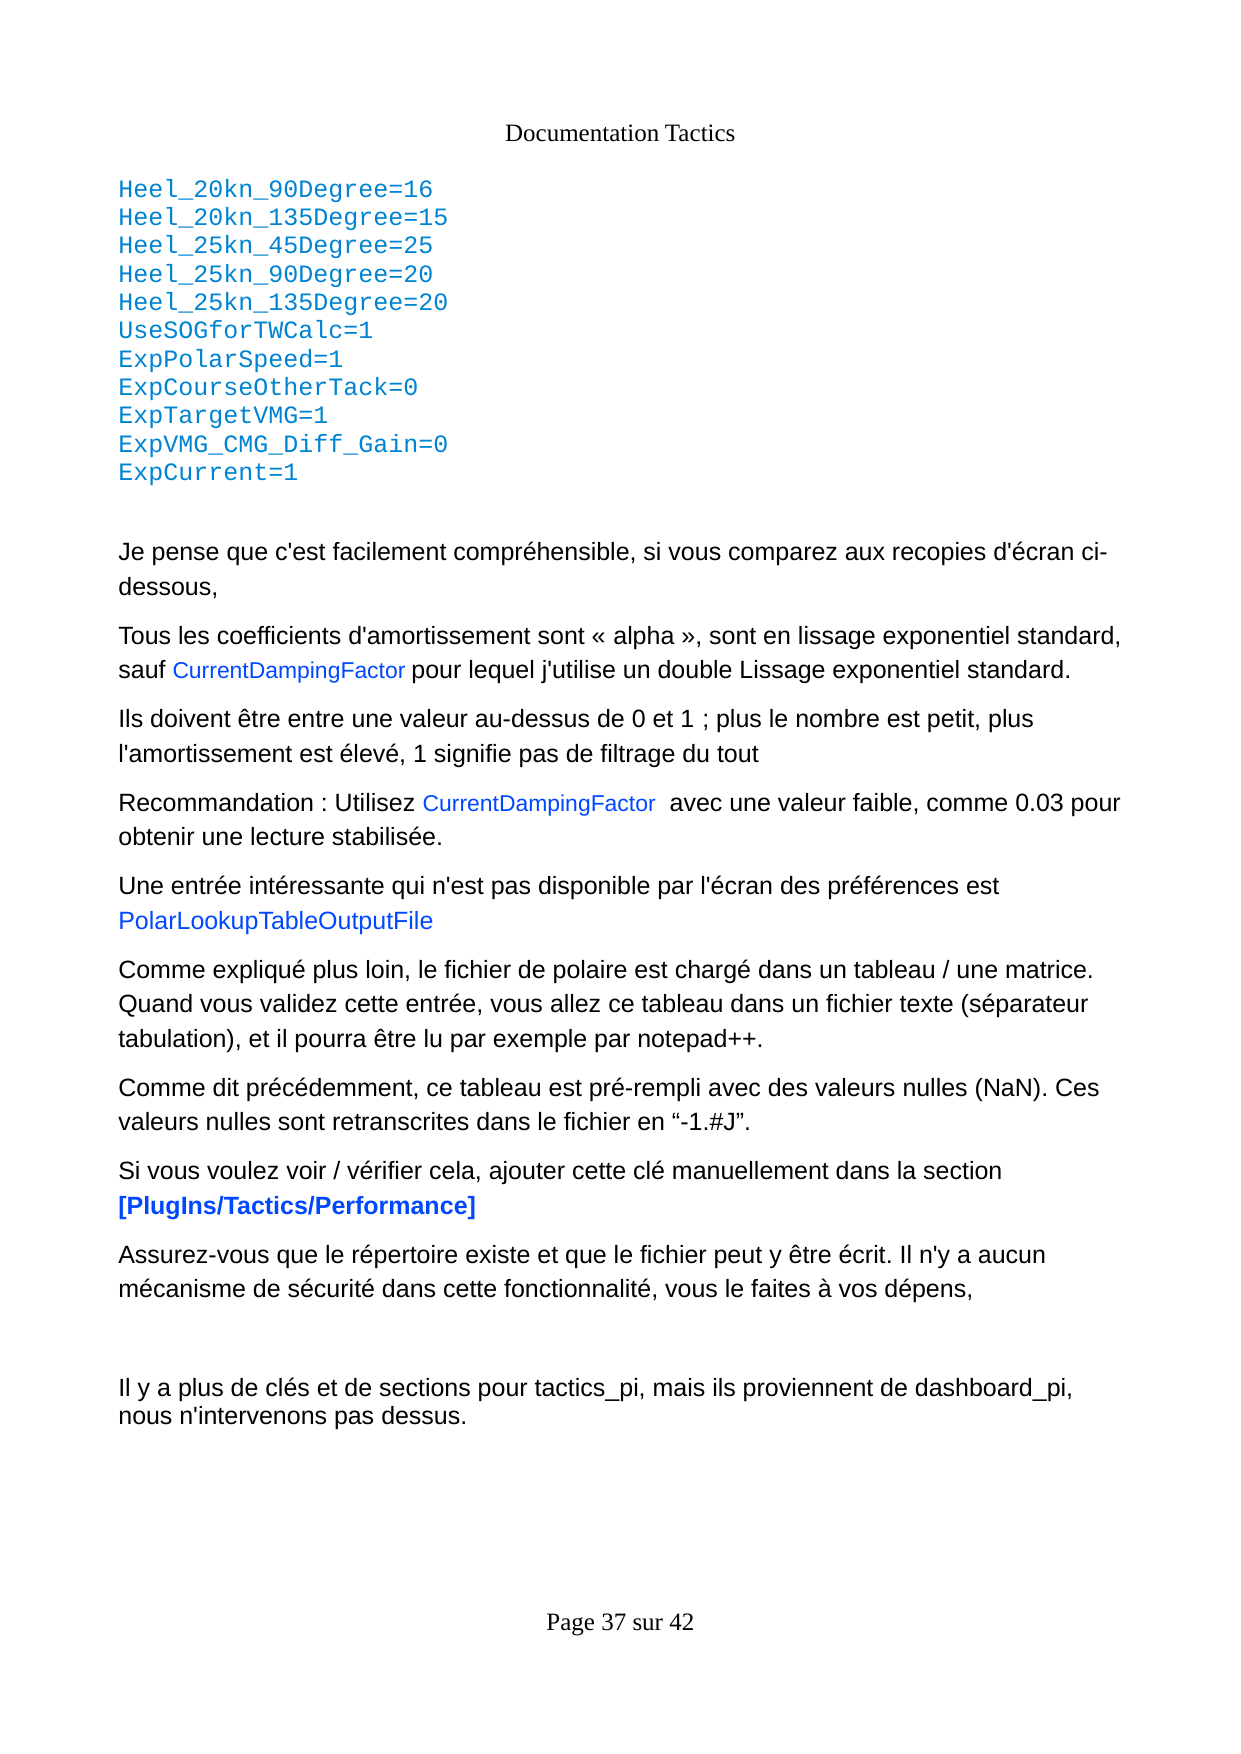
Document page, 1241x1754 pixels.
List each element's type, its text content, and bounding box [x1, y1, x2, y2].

text UseSOGforTWCalc=1 [118, 318, 1122, 346]
text Il y a plus de clés et de sections pour tactics_pi, mais ils proviennent de dashboard_pi, nous n'intervenons pas dessus. [118, 1372, 1122, 1430]
text Heel_25kn_90Degree=20 [118, 261, 1122, 290]
text ExpPolarSpeed=1 [118, 346, 1122, 375]
text Si vous voulez voir / vérifier cela, ajouter cette clé manuellement dans la section [PlugIns/Tactics/Performance] [118, 1156, 1122, 1219]
text Ils doivent être entre une valeur au-dessus de 0 et 1 ; plus le nombre est petit, plus l'amortissement est élevé, 1 signifie pas de filtrage du tout [118, 704, 1122, 767]
text ExpTargetVMG=1 [118, 403, 1122, 431]
text ExpCurrent=1 [118, 460, 1122, 488]
text ExpCourseOtherTack=0 [118, 375, 1122, 403]
text Recommandation : Utilisez CurrentDampingFactor avec une valeur faible, comme 0.03 pour obtenir une lecture stabilisée. [118, 788, 1122, 851]
text Heel_20kn_135Degree=15 [118, 205, 1122, 233]
text Heel_25kn_45Degree=25 [118, 233, 1122, 261]
text Assurez-vous que le répertoire existe et que le fichier peut y être écrit. Il n'y a aucun mécanisme de sécurité dans cette fonctionnalité, vous le faites à vos dépens, [118, 1240, 1122, 1303]
text Heel_25kn_135Degree=20 [118, 290, 1122, 318]
text Je pense que c'est facilement compréhensible, si vous comparez aux recopies d'écran ci-dessous, [118, 537, 1122, 600]
text Tous les coefficients d'amortissement sont « alpha », sont en lissage exponentiel standard, sauf CurrentDampingFactor pour lequel j'utilise un double Lissage exponentiel standard. [118, 621, 1122, 684]
text Comme expliqué plus loin, le fichier de polaire est chargé dans un tableau / une matrice. Quand vous validez cette entrée, vous allez ce tableau dans un fichier texte (séparateur tabulation), et il pourra être lu par exemple par notepad++. [118, 955, 1122, 1052]
text Une entrée intéressante qui n'est pas disponible par l'écran des préférences est PolarLookupTableOutputFile [118, 871, 1122, 934]
text Heel_20kn_90Degree=16 [118, 176, 1122, 205]
text Comme dit précédemment, ce tableau est pré-rempli avec des valeurs nulles (NaN). Ces valeurs nulles sont retranscrites dans le fichier en “-1.#J”. [118, 1073, 1122, 1136]
text ExpVMG_CMG_Diff_Gain=0 [118, 431, 1122, 460]
